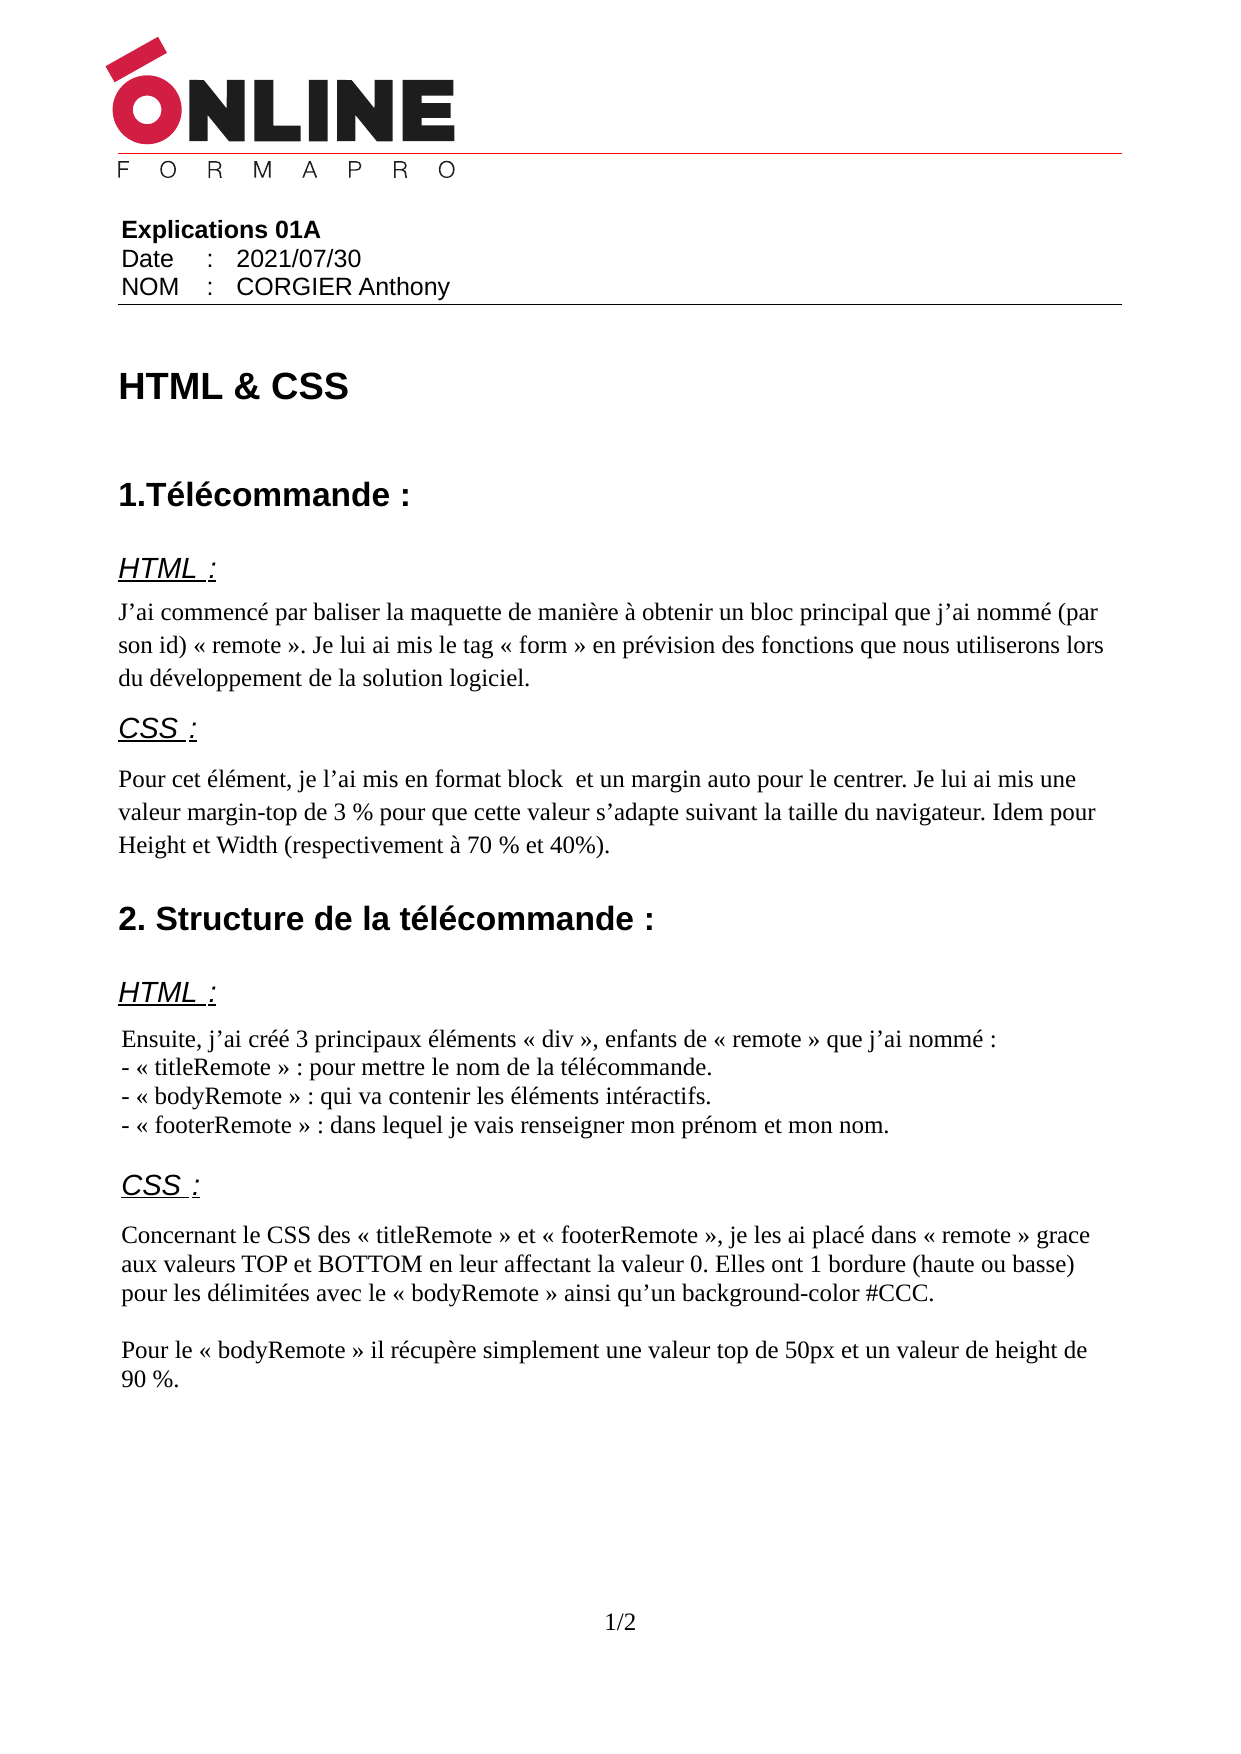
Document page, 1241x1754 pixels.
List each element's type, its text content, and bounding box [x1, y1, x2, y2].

text Explications 01A [118, 212, 1122, 243]
text CSS : [118, 711, 1122, 744]
subtitle HTML & CSS [118, 364, 1122, 407]
text - « footerRemote » : dans lequel je vais renseigner mon prénom et mon nom. [118, 1110, 1122, 1139]
text Concernant le CSS des « titleRemote » et « footerRemote », je les ai placé dans « remote » grace aux valeurs TOP et BOTTOM en leur affectant la valeur 0. Elles ont 1 bordure (haute ou basse) pour les délimitées avec le « bodyRemote » ainsi qu’un background-color #CCC. [118, 1218, 1122, 1307]
text CSS : [118, 1167, 1122, 1201]
subtitle 1.Télécommande : [118, 475, 1122, 514]
text Pour cet élément, je l’ai mis en format block et un margin auto pour le centrer. Je lui ai mis une valeur margin-top de 3 % pour que cette valeur s’adapte suivant la taille du navigateur. Idem pour Height et Width (respectivement à 70 % et 40%). [118, 764, 1122, 859]
text J’ai commencé par baliser la maquette de manière à obtenir un bloc principal que j’ai nommé (par son id) « remote ». Je lui ai mis le tag « form » en prévision des fonctions que nous utiliserons lors du développement de la solution logiciel. [118, 597, 1122, 692]
subtitle 2. Structure de la télécommande : [118, 899, 1122, 937]
text Ensuite, j’ai créé 3 principaux éléments « div », enfants de « remote » que j’ai nommé : [118, 1021, 1122, 1052]
text - « bodyRemote » : qui va contenir les éléments intéractifs. [118, 1081, 1122, 1110]
text NOM : CORGIER Anthony [118, 272, 1122, 304]
text Pour le « bodyRemote » il récupère simplement une valeur top de 50px et un valeur de height de 90 %. [118, 1336, 1122, 1393]
subtitle HTML : [118, 551, 1122, 585]
text Date : 2021/07/30 [118, 243, 1122, 272]
text - « titleRemote » : pour mettre le nom de la télécommande. [118, 1052, 1122, 1081]
subtitle HTML : [118, 975, 1122, 1008]
